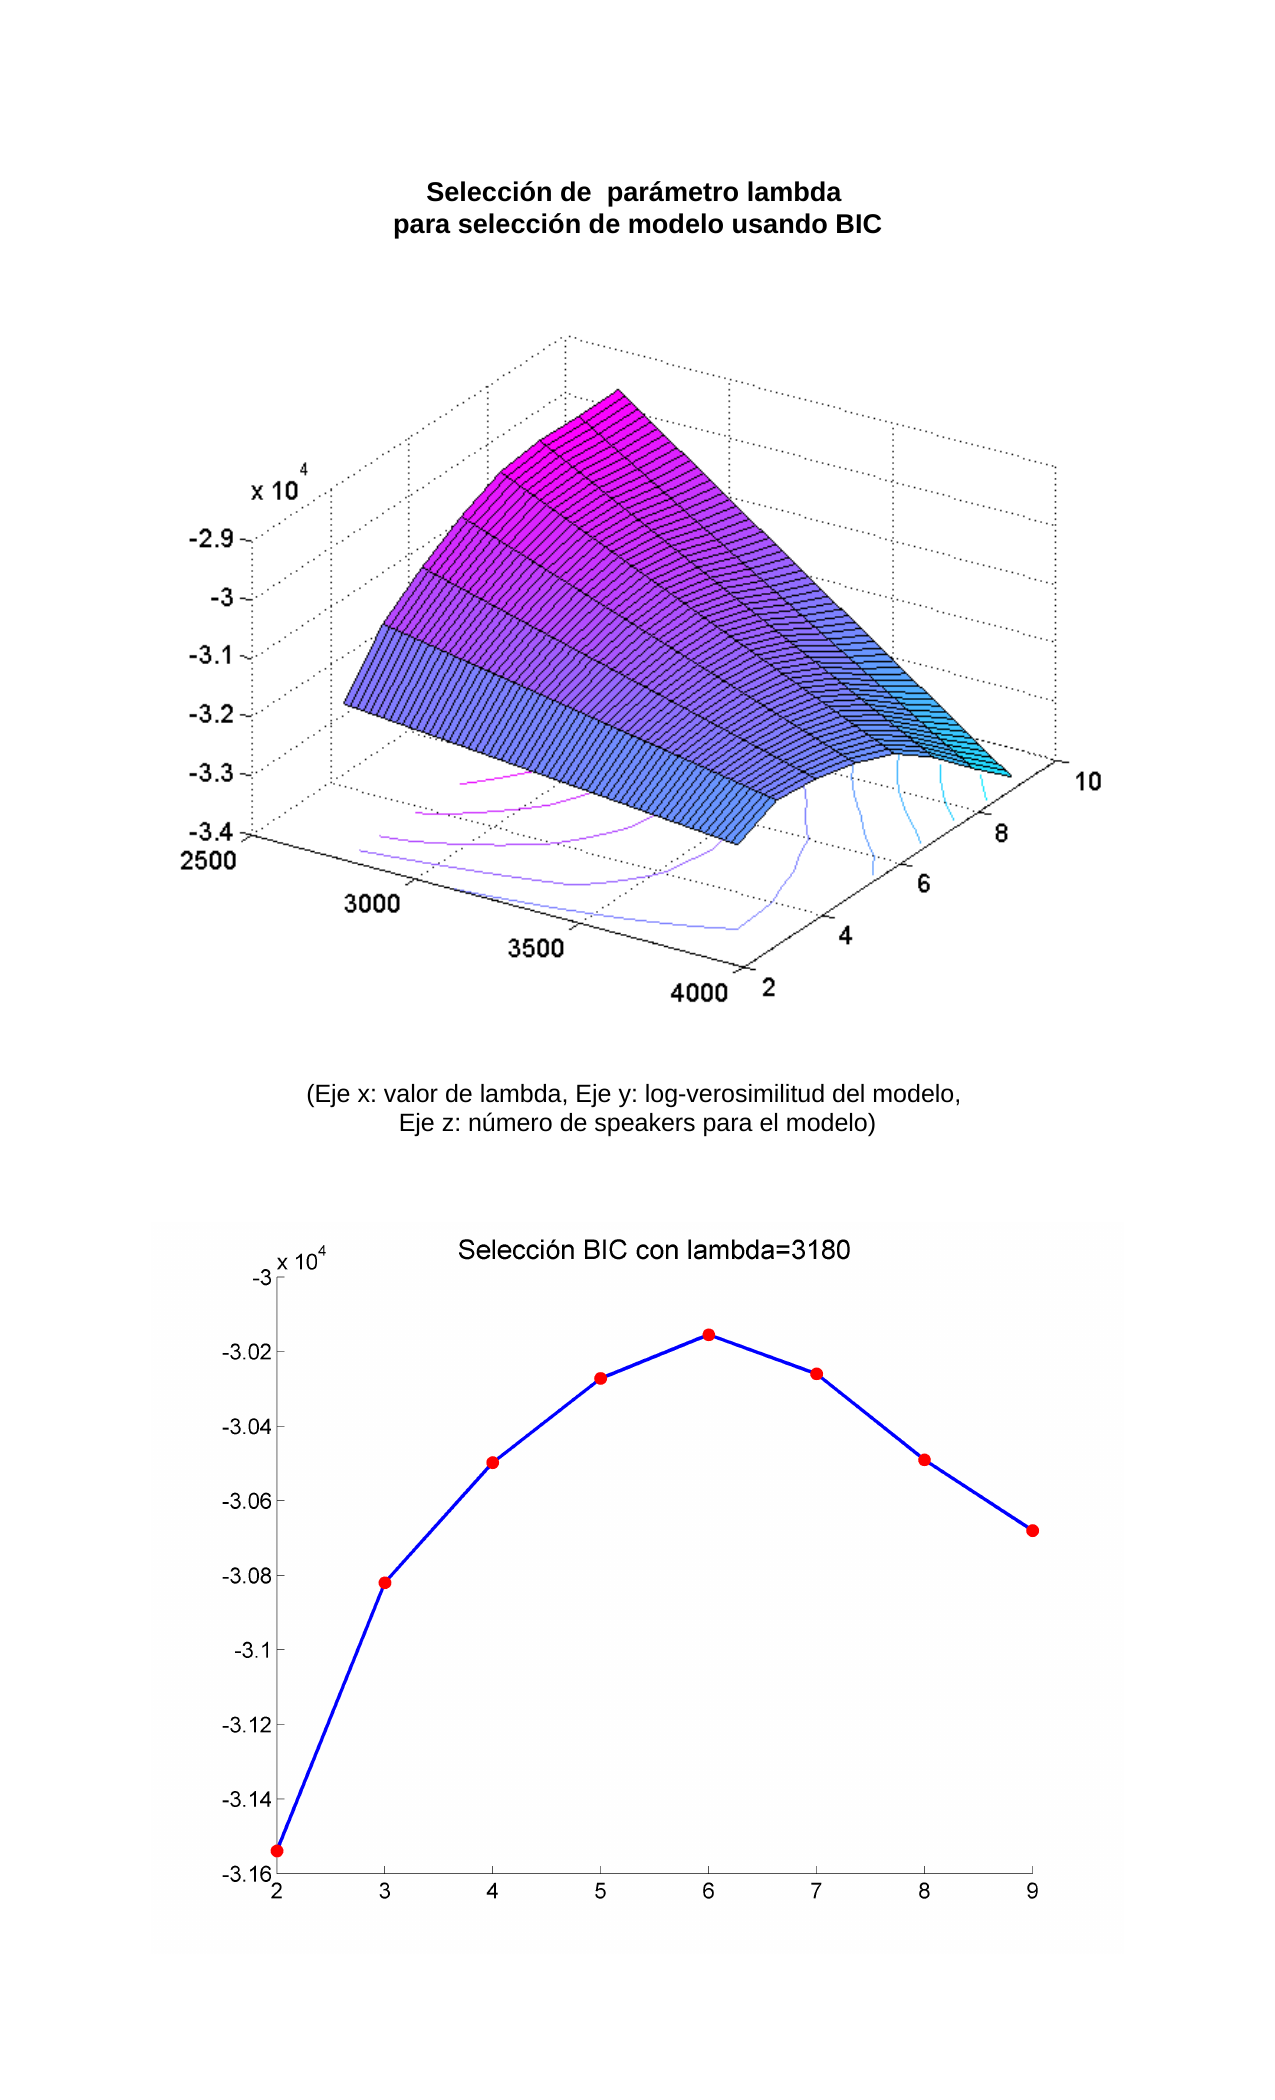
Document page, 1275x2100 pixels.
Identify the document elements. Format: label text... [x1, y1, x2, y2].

text para selección de modelo usando BIC [118, 208, 1157, 239]
text Selección de parámetro lambda [118, 176, 1157, 208]
text (Eje x: valor de lambda, Eje y: log-verosimilitud del modelo, [118, 1079, 1157, 1108]
picture [118, 277, 1157, 1051]
text Eje z: número de speakers para el modelo) [118, 1108, 1157, 1136]
picture [150, 1222, 1125, 1954]
